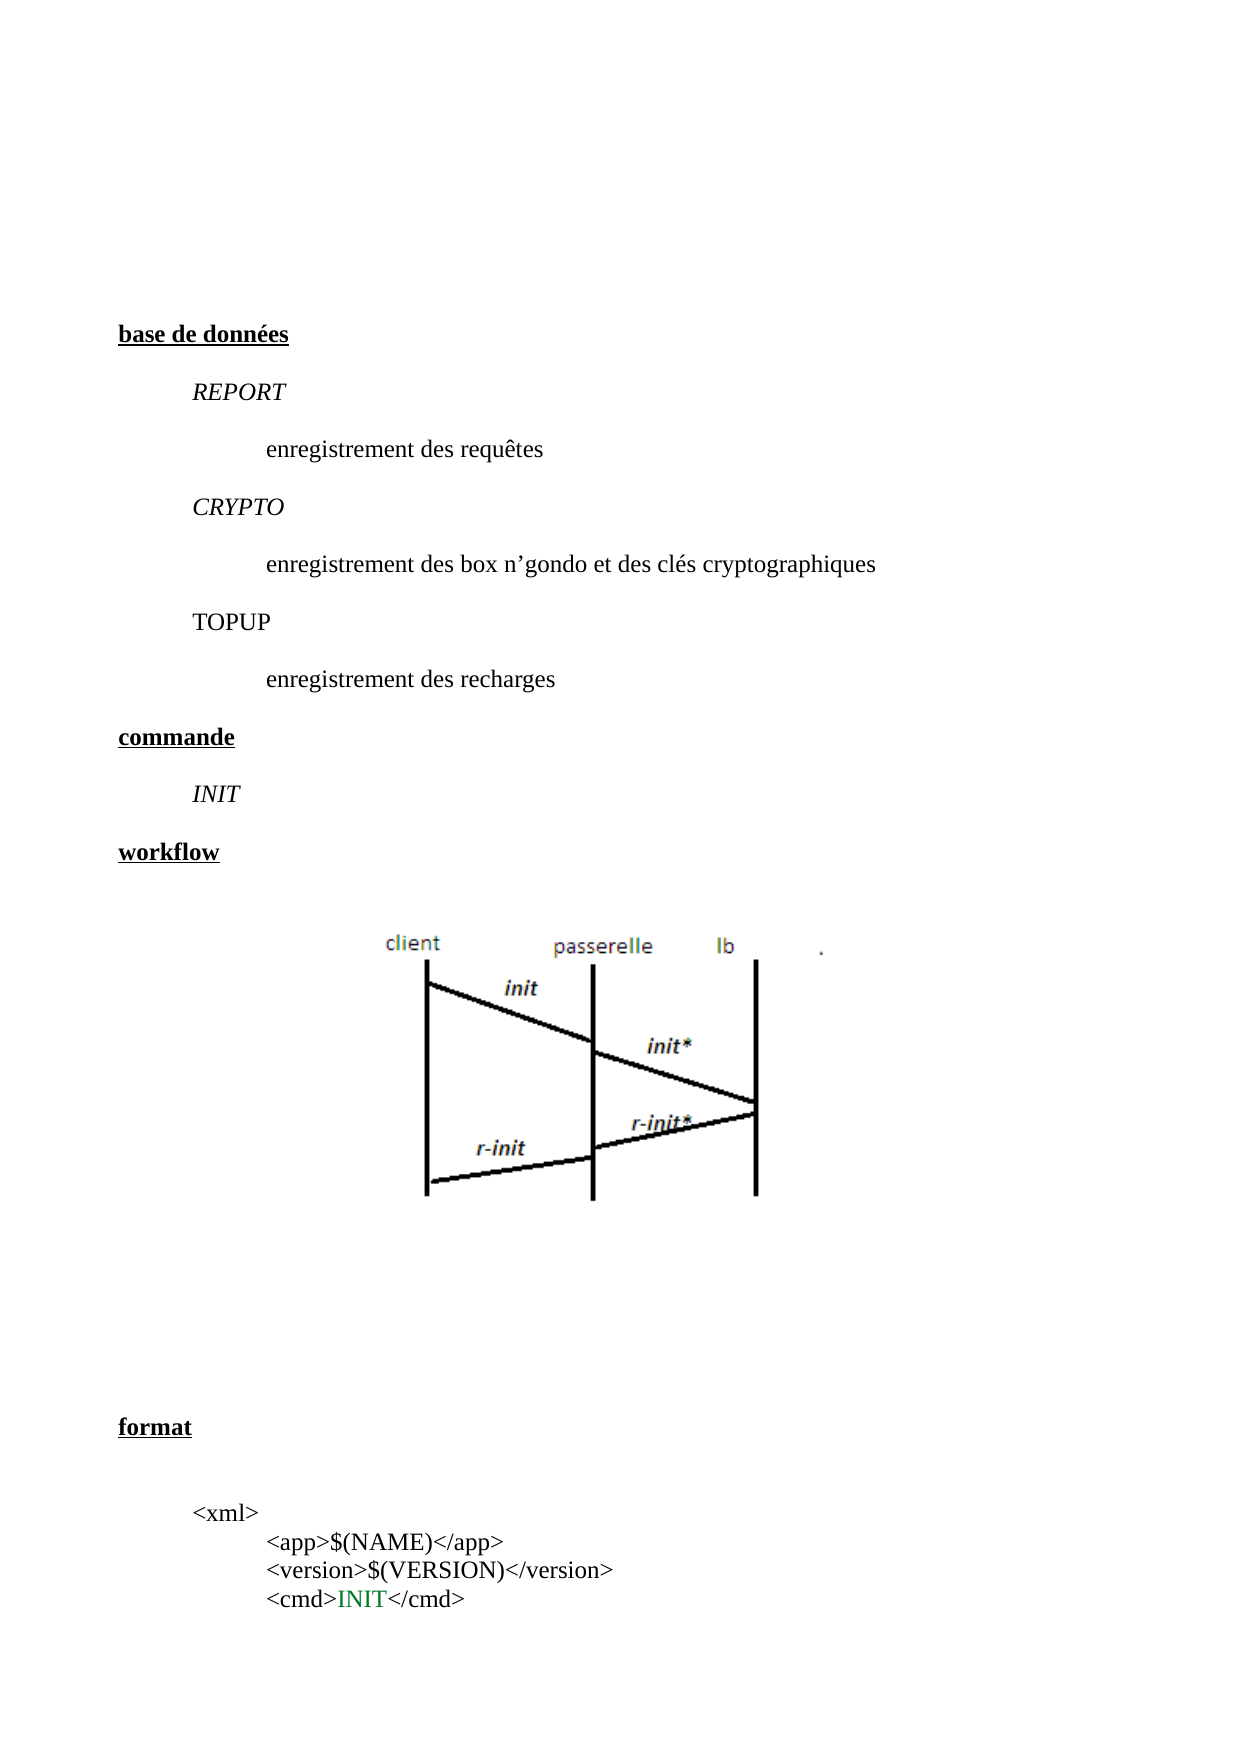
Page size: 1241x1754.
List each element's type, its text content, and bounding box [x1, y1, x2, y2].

text REPORT [118, 377, 1122, 406]
text format [118, 1412, 1122, 1441]
text base de données [118, 319, 1122, 348]
text enregistrement des box n’gondo et des clés cryptographiques [118, 549, 1122, 578]
text INIT [118, 779, 1122, 808]
text enregistrement des requêtes [118, 434, 1122, 463]
text commande [118, 722, 1122, 751]
text workflow [118, 837, 1122, 866]
text <version>$(VERSION)</version> [118, 1556, 1122, 1584]
text CRYPTO [118, 492, 1122, 521]
text <cmd>INIT</cmd> [118, 1584, 1122, 1613]
text <app>$(NAME)</app> [118, 1527, 1122, 1556]
picture [356, 894, 884, 1256]
text enregistrement des recharges [118, 664, 1122, 693]
text <xml> [118, 1498, 1122, 1527]
text TOPUP [118, 607, 1122, 636]
